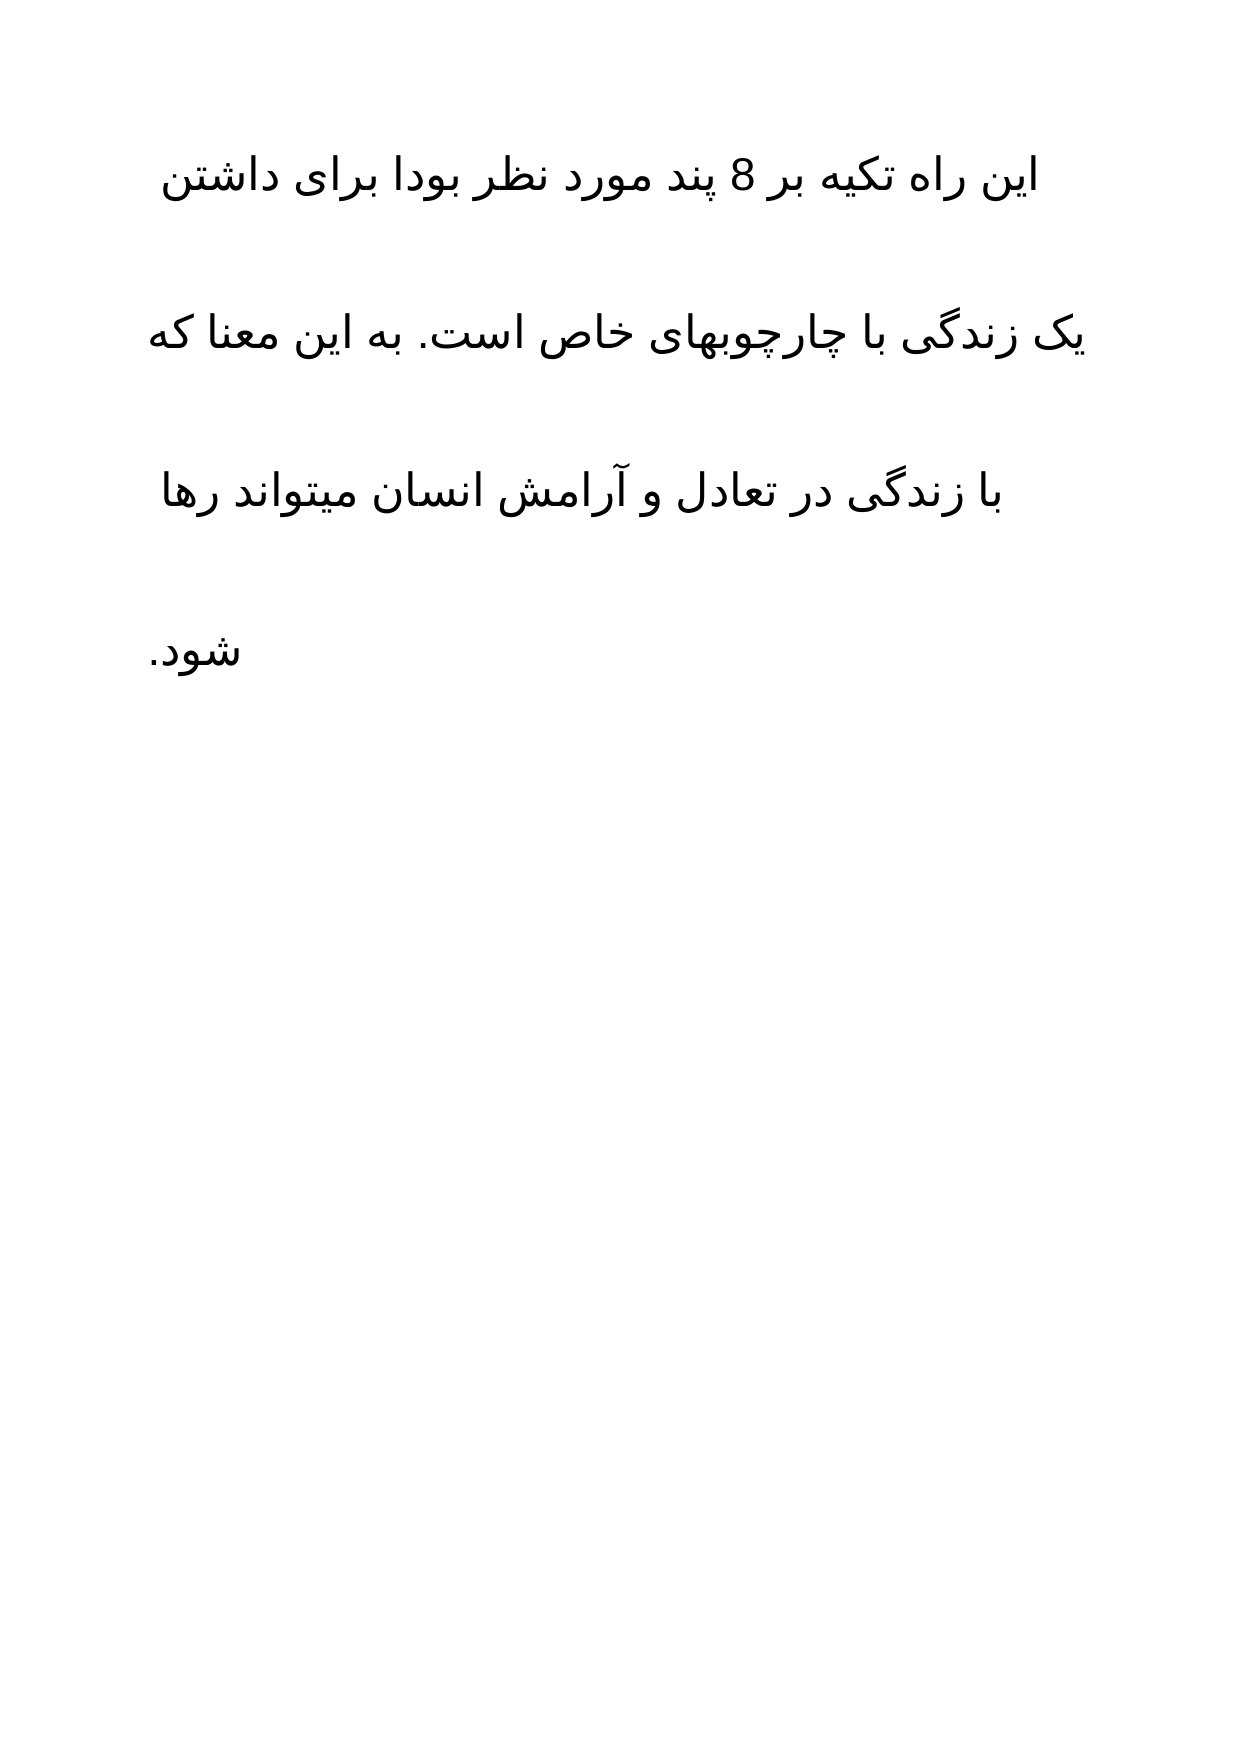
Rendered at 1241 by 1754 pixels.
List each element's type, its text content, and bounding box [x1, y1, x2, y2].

text این راه تکیه بر 8 پند مورد نظر بودا برای داشتن یک زندگی با چارچوبهای خاص است. به این معنا که با زندگی در تعادل و آرامش انسان میتواند رها شود. [148, 148, 1093, 675]
